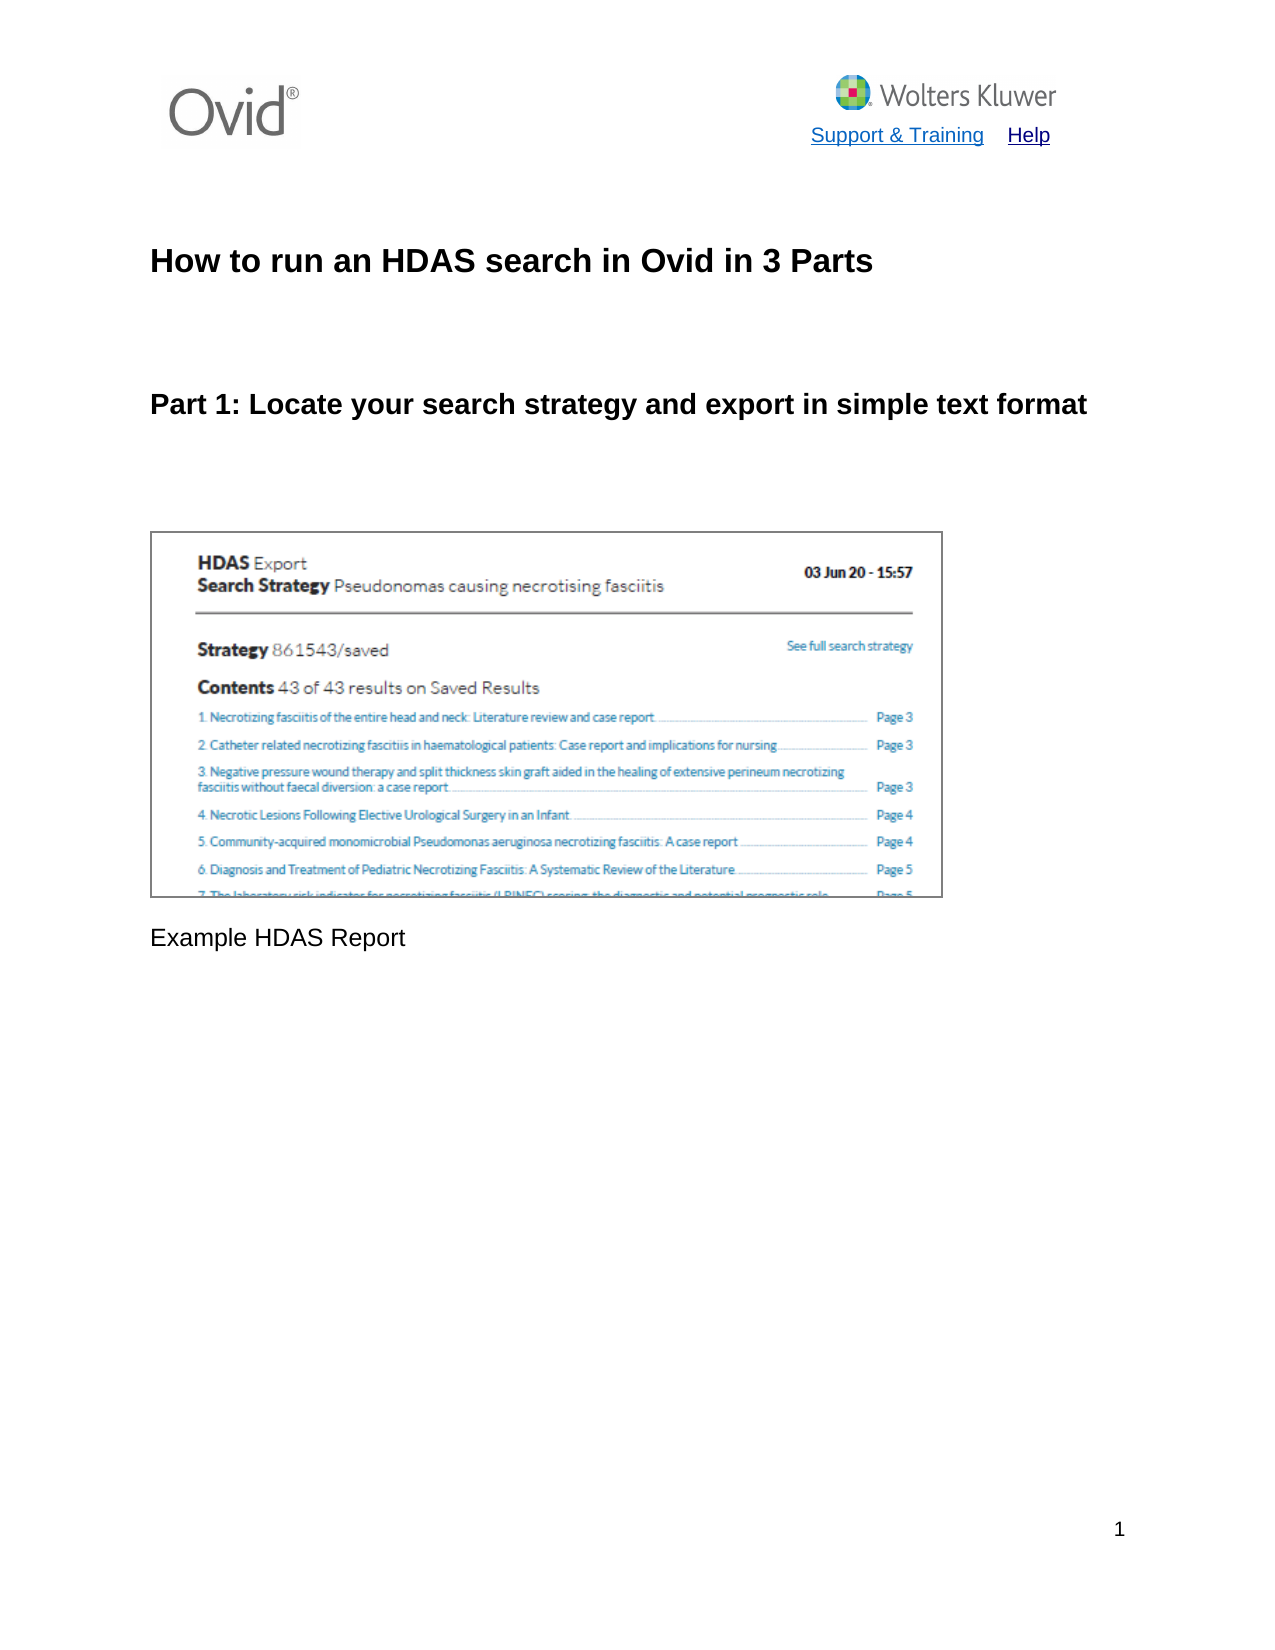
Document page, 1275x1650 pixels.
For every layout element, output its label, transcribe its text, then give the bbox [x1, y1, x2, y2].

subtitle Part 1: Locate your search strategy and export in simple text format [150, 387, 1125, 421]
text Example HDAS Report [150, 923, 1125, 952]
subtitle How to run an HDAS search in Ovid in 3 Parts [150, 241, 1125, 279]
